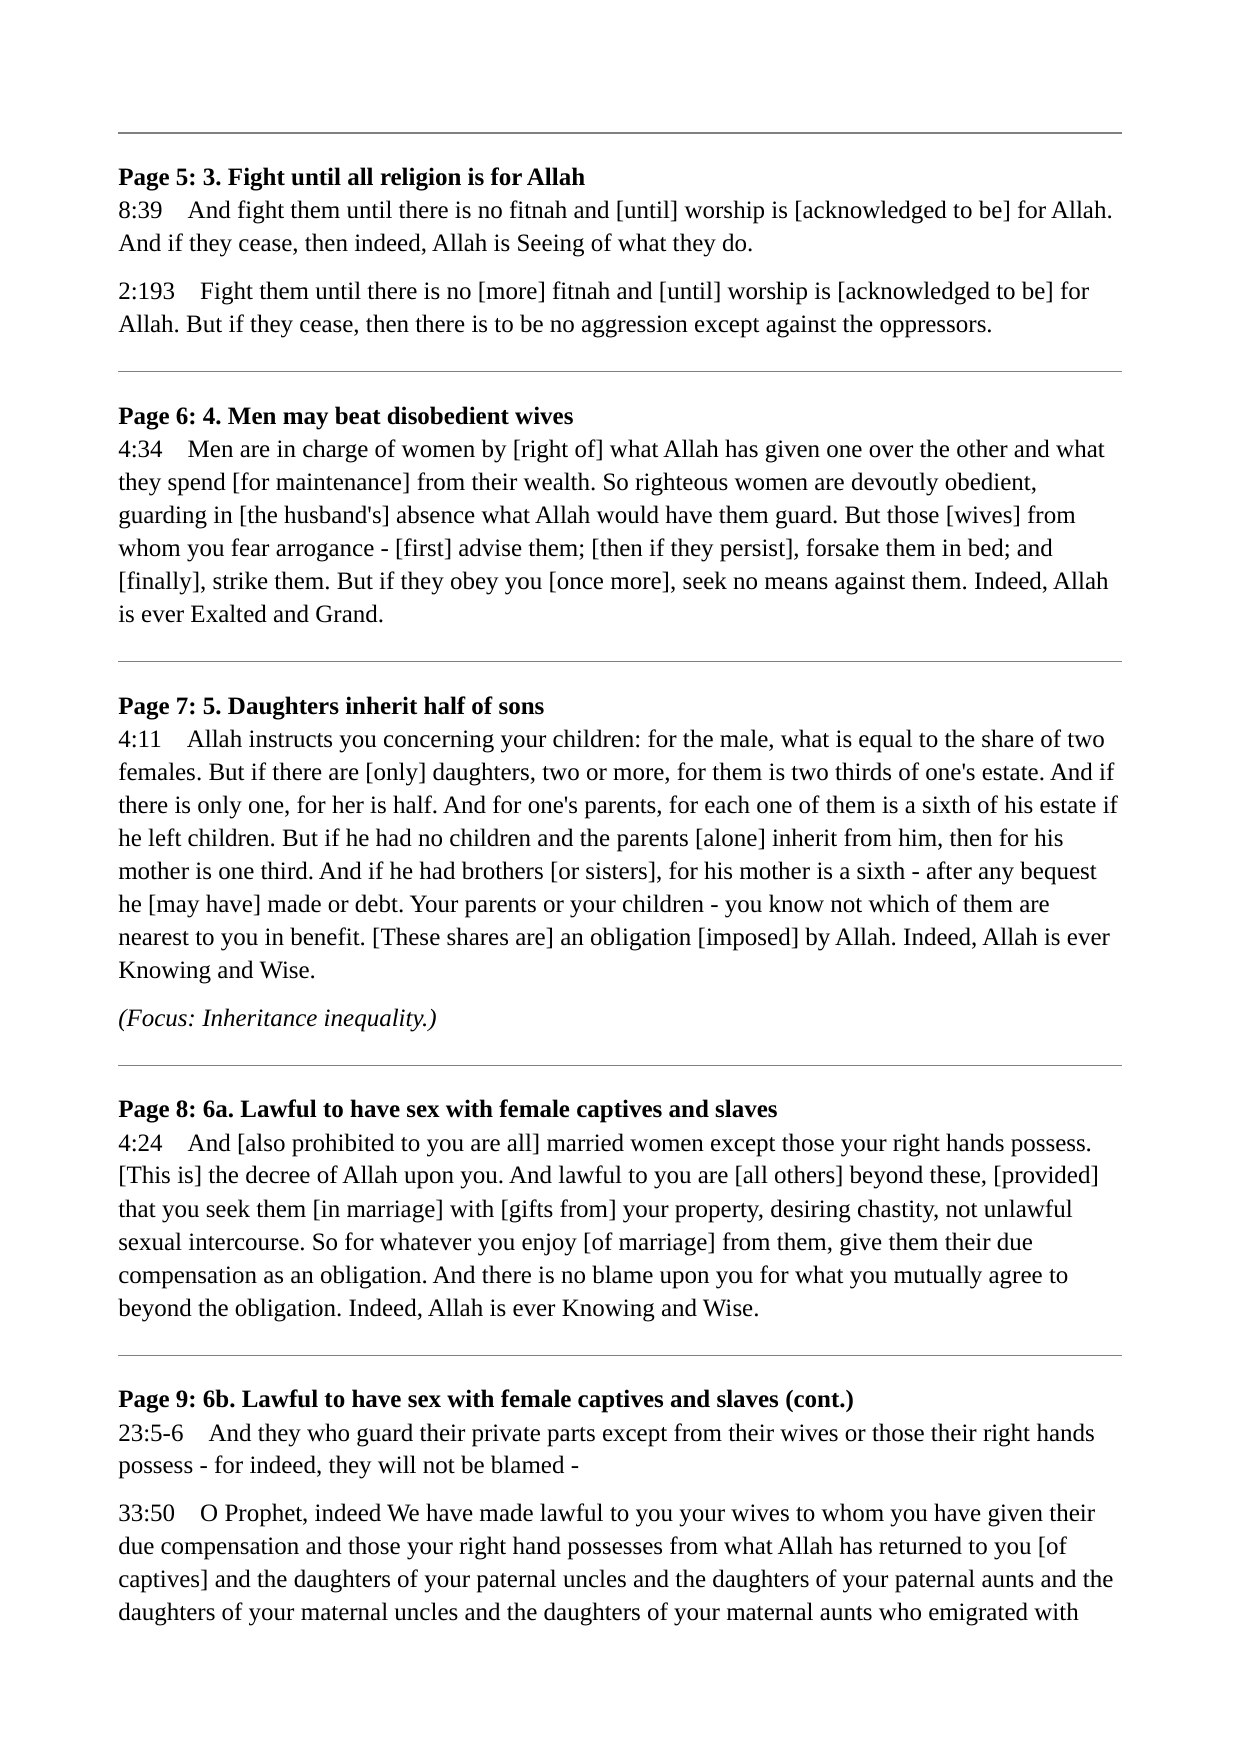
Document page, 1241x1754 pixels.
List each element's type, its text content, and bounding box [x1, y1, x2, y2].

text Page 7: 5. Daughters inherit half of sons 4:11 Allah instructs you concerning your children: for the male, what is equal to the share of two females. But if there are [only] daughters, two or more, for them is two thirds of one's estate. And if there is only one, for her is half. And for one's parents, for each one of them is a sixth of his estate if he left children. But if he had no children and the parents [alone] inherit from him, then for his mother is one third. And if he had brothers [or sisters], for his mother is a sixth - after any bequest he [may have] made or debt. Your parents or your children - you know not which of them are nearest to you in benefit. [These shares are] an obligation [imposed] by Allah. Indeed, Allah is ever Knowing and Wise. [118, 691, 1122, 984]
text 2:193 Fight them until there is no [more] fitnah and [until] worship is [acknowledged to be] for Allah. But if they cease, then there is to be no aggression except against the oppressors. [118, 276, 1122, 338]
text Page 8: 6a. Lawful to have sex with female captives and slaves 4:24 And [also prohibited to you are all] married women except those your right hands possess. [This is] the decree of Allah upon you. And lawful to you are [all others] beyond these, [provided] that you seek them [in marriage] with [gifts from] your property, desiring chastity, not unlawful sexual intercourse. So for whatever you enjoy [of marriage] from them, give them their due compensation as an obligation. And there is no blame upon you for what you mutually agree to beyond the obligation. Indeed, Allah is ever Knowing and Wise. [118, 1094, 1122, 1321]
text Page 6: 4. Men may beat disobedient wives 4:34 Men are in charge of women by [right of] what Allah has given one over the other and what they spend [for maintenance] from their wealth. So righteous women are devoutly obedient, guarding in [the husband's] absence what Allah would have them guard. But those [wives] from whom you fear arrogance - [first] advise them; [then if they persist], forsake them in bed; and [finally], strike them. But if they obey you [once more], seek no means against them. Indeed, Allah is ever Exalted and Grand. [118, 401, 1122, 628]
text 33:50 O Prophet, indeed We have made lawful to you your wives to whom you have given their due compensation and those your right hand possesses from what Allah has returned to you [of captives] and the daughters of your paternal uncles and the daughters of your paternal aunts and the daughters of your maternal uncles and the daughters of your maternal aunts who emigrated with [118, 1498, 1122, 1626]
text Page 5: 3. Fight until all religion is for Allah 8:39 And fight them until there is no fitnah and [until] worship is [acknowledged to be] for Allah. And if they cease, then indeed, Allah is Seeing of what they do. [118, 162, 1122, 257]
text Page 9: 6b. Lawful to have sex with female captives and slaves (cont.) 23:5-6 And they who guard their private parts except from their wives or those their right hands possess - for indeed, they will not be blamed - [118, 1384, 1122, 1479]
text (Focus: Inheritance inequality.) [118, 1003, 1122, 1031]
